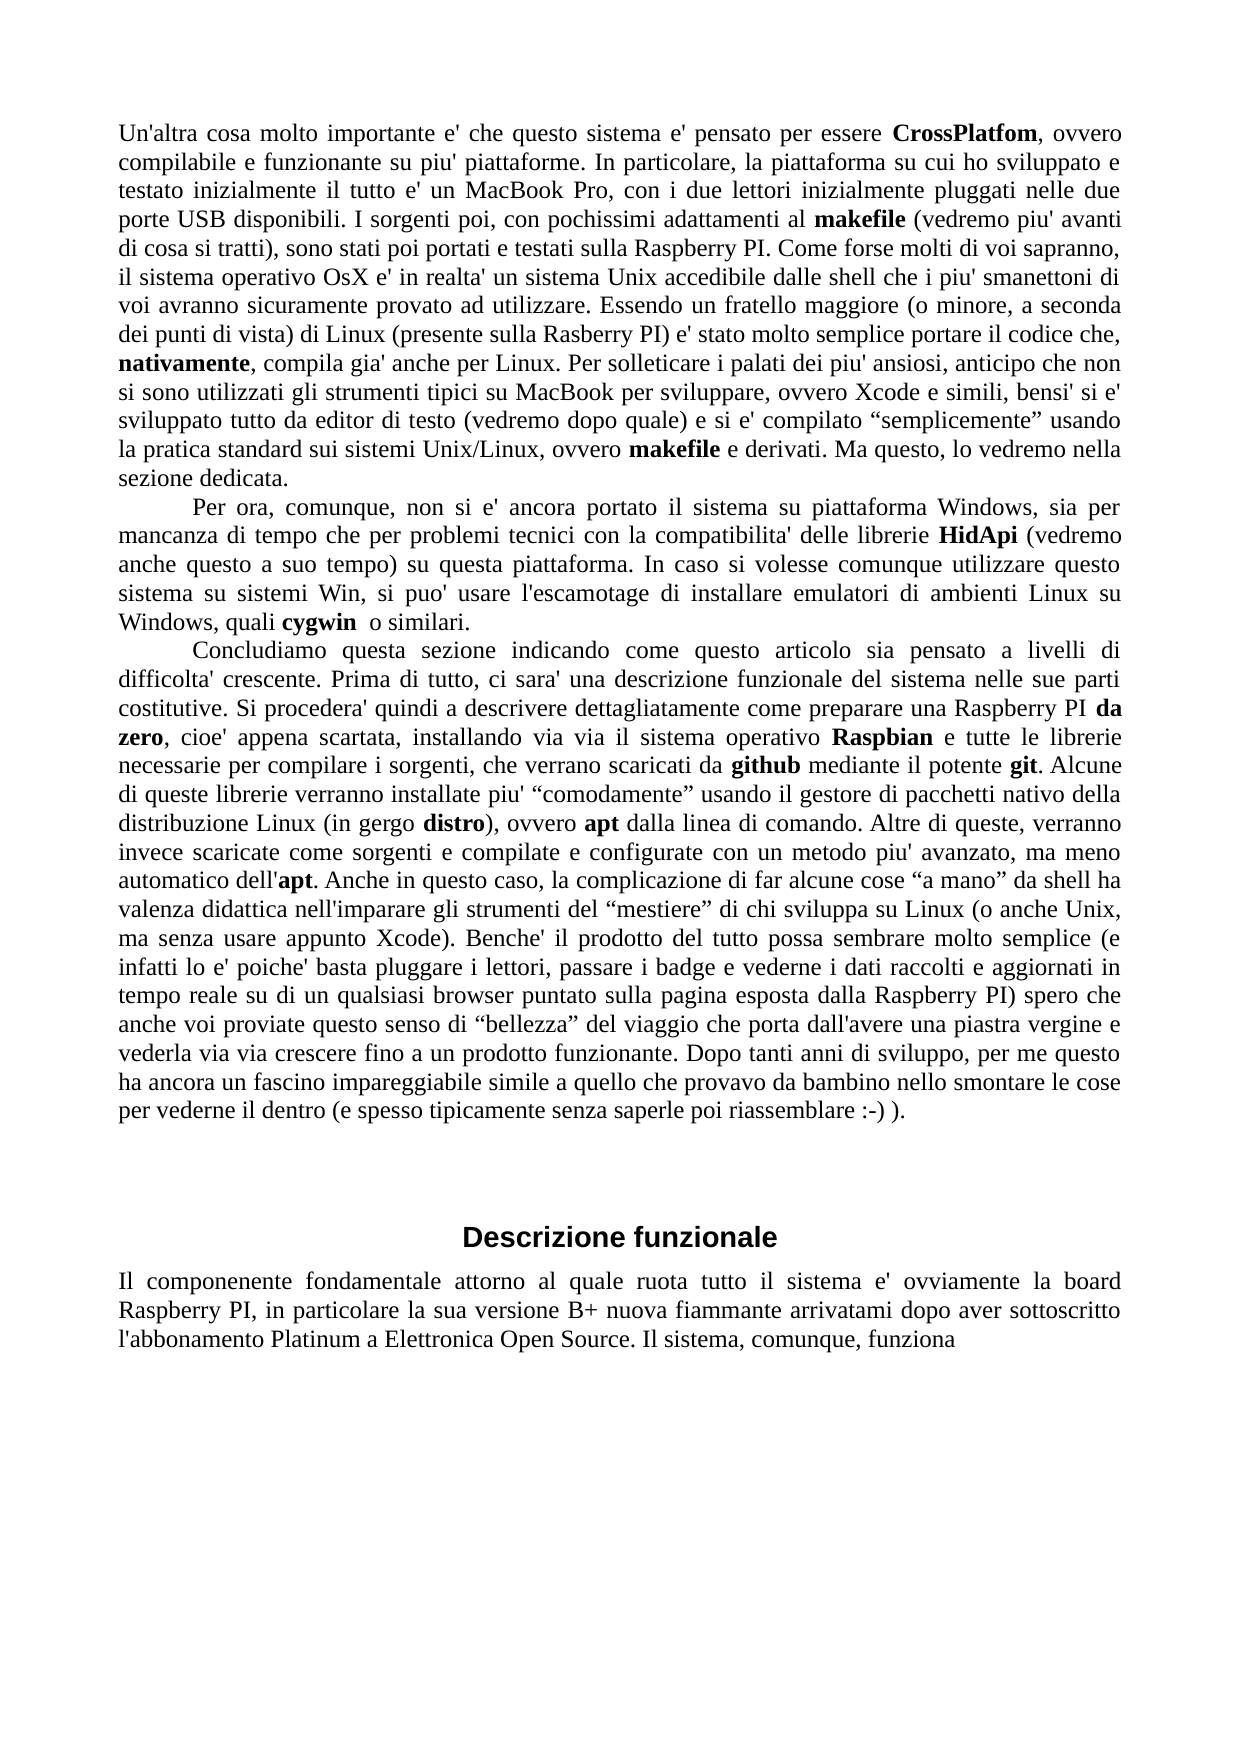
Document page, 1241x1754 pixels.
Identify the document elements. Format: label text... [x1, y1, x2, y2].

text Il componenente fondamentale attorno al quale ruota tutto il sistema e' ovviamente la board Raspberry PI, in particolare la sua versione B+ nuova fiammante arrivatami dopo aver sottoscritto l'abbonamento Platinum a Elettronica Open Source. Il sistema, comunque, funziona [118, 1266, 1122, 1353]
text Concludiamo questa sezione indicando come questo articolo sia pensato a livelli di difficolta' crescente. Prima di tutto, ci sara' una descrizione funzionale del sistema nelle sue parti costitutive. Si procedera' quindi a descrivere dettagliatamente come preparare una Raspberry PI da zero, cioe' appena scartata, installando via via il sistema operativo Raspbian e tutte le librerie necessarie per compilare i sorgenti, che verrano scaricati da github mediante il potente git. Alcune di queste librerie verranno installate piu' “comodamente” usando il gestore di pacchetti nativo della distribuzione Linux (in gergo distro), ovvero apt dalla linea di comando. Altre di queste, verranno invece scaricate come sorgenti e compilate e configurate con un metodo piu' avanzato, ma meno automatico dell'apt. Anche in questo caso, la complicazione di far alcune cose “a mano” da shell ha valenza didattica nell'imparare gli strumenti del “mestiere” di chi sviluppa su Linux (o anche Unix, ma senza usare appunto Xcode). Benche' il prodotto del tutto possa sembrare molto semplice (e infatti lo e' poiche' basta pluggare i lettori, passare i badge e vederne i dati raccolti e aggiornati in tempo reale su di un qualsiasi browser puntato sulla pagina esposta dalla Raspberry PI) spero che anche voi proviate questo senso di “bellezza” del viaggio che porta dall'avere una piastra vergine e vederla via via crescere fino a un prodotto funzionante. Dopo tanti anni di sviluppo, per me questo ha ancora un fascino impareggiabile simile a quello che provavo da bambino nello smontare le cose per vederne il dentro (e spesso tipicamente senza saperle poi riassemblare :-) ). [118, 636, 1122, 1124]
subtitle Descrizione funzionale [118, 1220, 1122, 1254]
text Per ora, comunque, non si e' ancora portato il sistema su piattaforma Windows, sia per mancanza di tempo che per problemi tecnici con la compatibilita' delle librerie HidApi (vedremo anche questo a suo tempo) su questa piattaforma. In caso si volesse comunque utilizzare questo sistema su sistemi Win, si puo' usare l'escamotage di installare emulatori di ambienti Linux su Windows, quali cygwin o similari. [118, 492, 1122, 636]
text Un'altra cosa molto importante e' che questo sistema e' pensato per essere CrossPlatfom, ovvero compilabile e funzionante su piu' piattaforme. In particolare, la piattaforma su cui ho sviluppato e testato inizialmente il tutto e' un MacBook Pro, con i due lettori inizialmente pluggati nelle due porte USB disponibili. I sorgenti poi, con pochissimi adattamenti al makefile (vedremo piu' avanti di cosa si tratti), sono stati poi portati e testati sulla Raspberry PI. Come forse molti di voi sapranno, il sistema operativo OsX e' in realta' un sistema Unix accedibile dalle shell che i piu' smanettoni di voi avranno sicuramente provato ad utilizzare. Essendo un fratello maggiore (o minore, a seconda dei punti di vista) di Linux (presente sulla Rasberry PI) e' stato molto semplice portare il codice che, nativamente, compila gia' anche per Linux. Per solleticare i palati dei piu' ansiosi, anticipo che non si sono utilizzati gli strumenti tipici su MacBook per sviluppare, ovvero Xcode e simili, bensi' si e' sviluppato tutto da editor di testo (vedremo dopo quale) e si e' compilato “semplicemente” usando la pratica standard sui sistemi Unix/Linux, ovvero makefile e derivati. Ma questo, lo vedremo nella sezione dedicata. [118, 118, 1122, 492]
